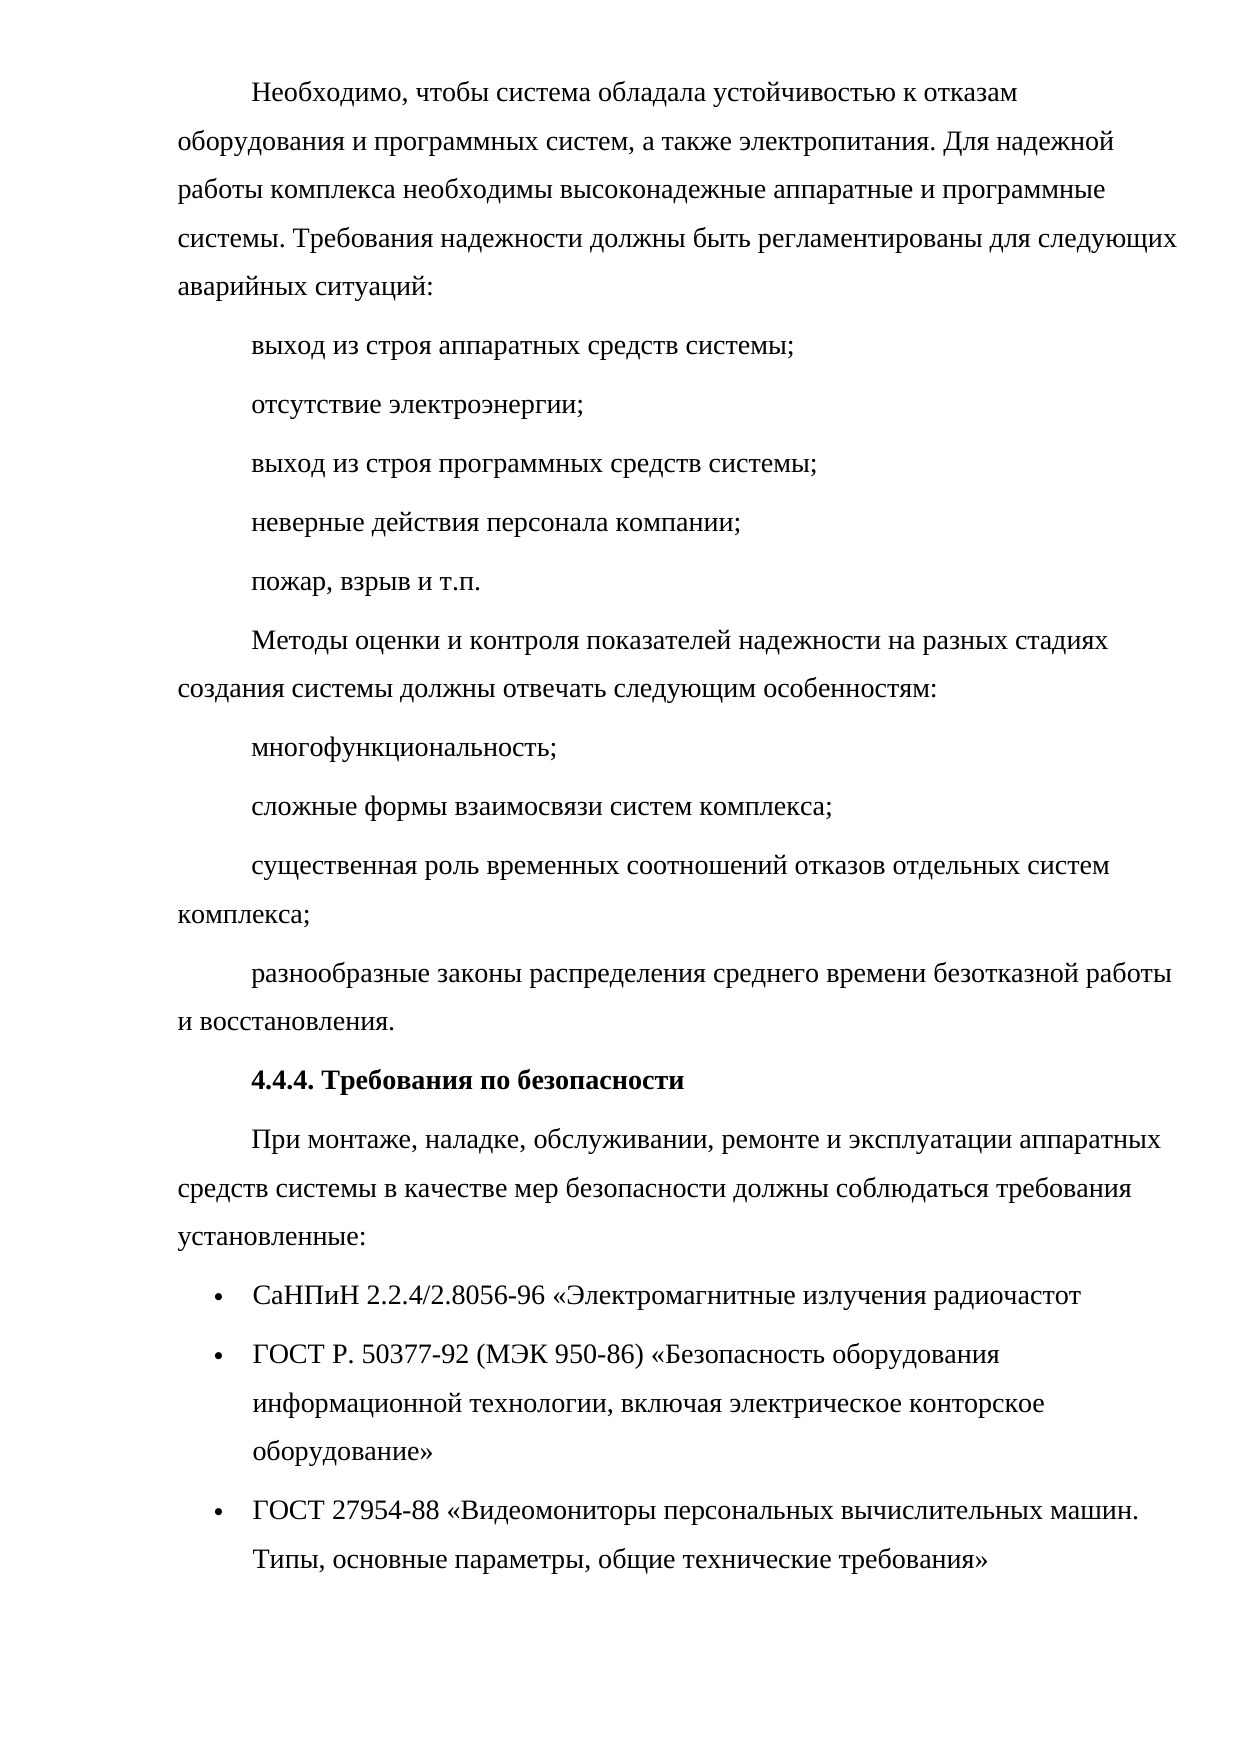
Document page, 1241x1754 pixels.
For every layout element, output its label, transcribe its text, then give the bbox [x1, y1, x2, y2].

text разнообразные законы распределения среднего времени безотказной работы и восстановления. [177, 956, 1181, 1037]
text 4.4.4. Требования по безопасности [177, 1063, 1181, 1096]
text многофункциональность; [177, 730, 1181, 763]
text существенная роль временных соотношений отказов отдельных систем комплекса; [177, 848, 1181, 929]
list ГОСТ 27954-88 «Видеомониторы персональных вычислительных машин. Типы, основные параметры, общие технические требования» [215, 1493, 1181, 1574]
text сложные формы взаимосвязи систем комплекса; [177, 789, 1181, 822]
text неверные действия персонала компании; [177, 505, 1181, 537]
text Необходимо, чтобы система обладала устойчивостью к отказам оборудования и программных систем, а также электропитания. Для надежной работы комплекса необходимы высоконадежные аппаратные и программные системы. Требования надежности должны быть регламентированы для следующих аварийных ситуаций: [177, 75, 1181, 302]
text выход из строя программных средств системы; [177, 446, 1181, 478]
text выход из строя аппаратных средств системы; [177, 328, 1181, 361]
text пожар, взрыв и т.п. [177, 564, 1181, 596]
text Методы оценки и контроля показателей надежности на разных стадиях создания системы должны отвечать следующим особенностям: [177, 623, 1181, 704]
text отсутствие электроэнергии; [177, 387, 1181, 419]
list СаНПиН 2.2.4/2.8056-96 «Электромагнитные излучения радиочастот [215, 1278, 1181, 1311]
list ГОСТ Р. 50377-92 (МЭК 950-86) «Безопасность оборудования информационной технологии, включая электрическое конторское оборудование» [215, 1337, 1181, 1467]
text При монтаже, наладке, обслуживании, ремонте и эксплуатации аппаратных средств системы в качестве мер безопасности должны соблюдаться требования установленные: [177, 1122, 1181, 1252]
